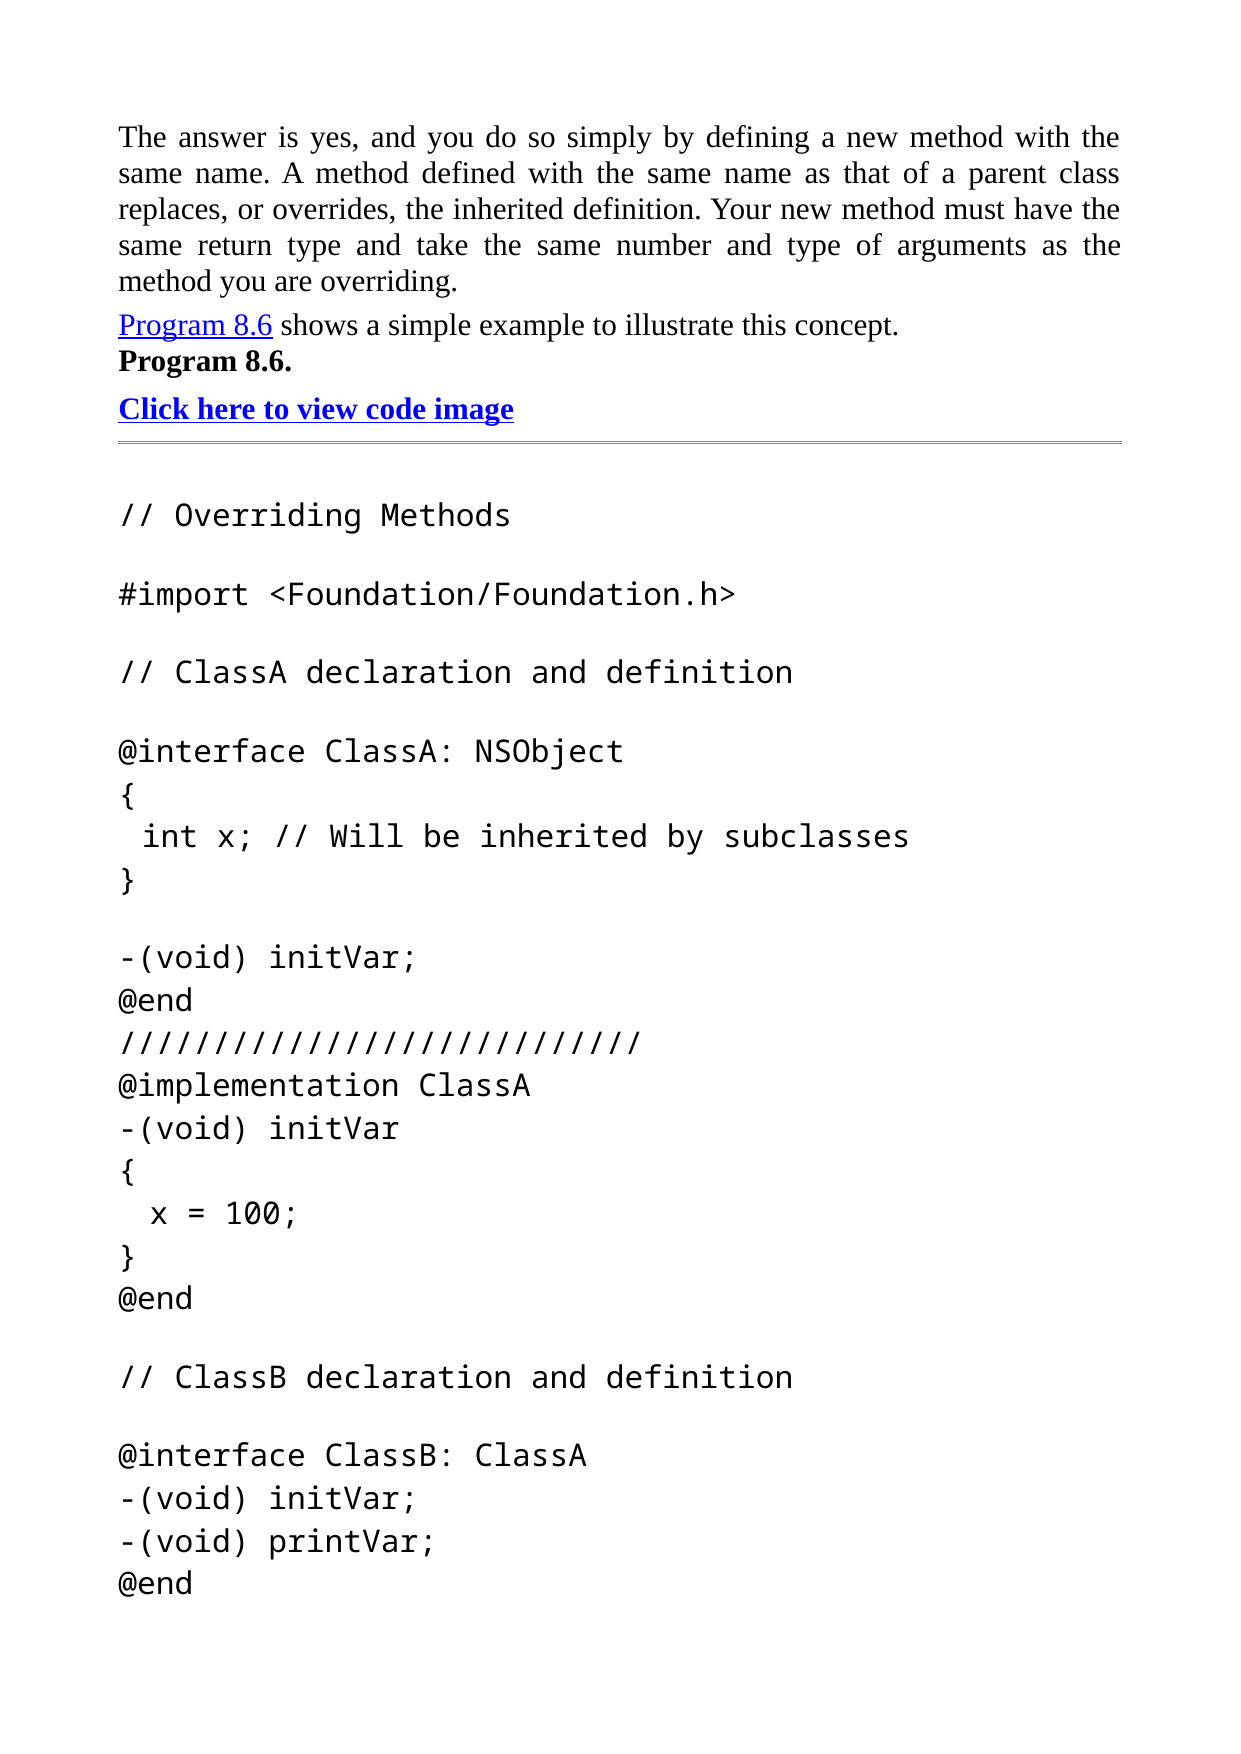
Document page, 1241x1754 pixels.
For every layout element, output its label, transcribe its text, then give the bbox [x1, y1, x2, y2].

text // Overriding Methods #import <Foundation/Foundation.h> // ClassA declaration and definition @interface ClassA: NSObject { int x; // Will be inherited by subclasses } -(void) initVar; @end //////////////////////////// @implementation ClassA -(void) initVar { x = 100; } @end // ClassB declaration and definition @interface ClassB: ClassA -(void) initVar; -(void) printVar; @end [118, 493, 1122, 1604]
text Click here to view code image [118, 391, 1122, 426]
text Program 8.6 shows a simple example to illustrate this concept. [118, 306, 1122, 342]
text The answer is yes, and you do so simply by defining a new method with the same name. A method defined with the same name as that of a parent class replaces, or overrides, the inherited definition. Your new method must have the same return type and take the same number and type of arguments as the method you are overriding. [118, 118, 1122, 298]
text Program 8.6. [118, 342, 1122, 378]
